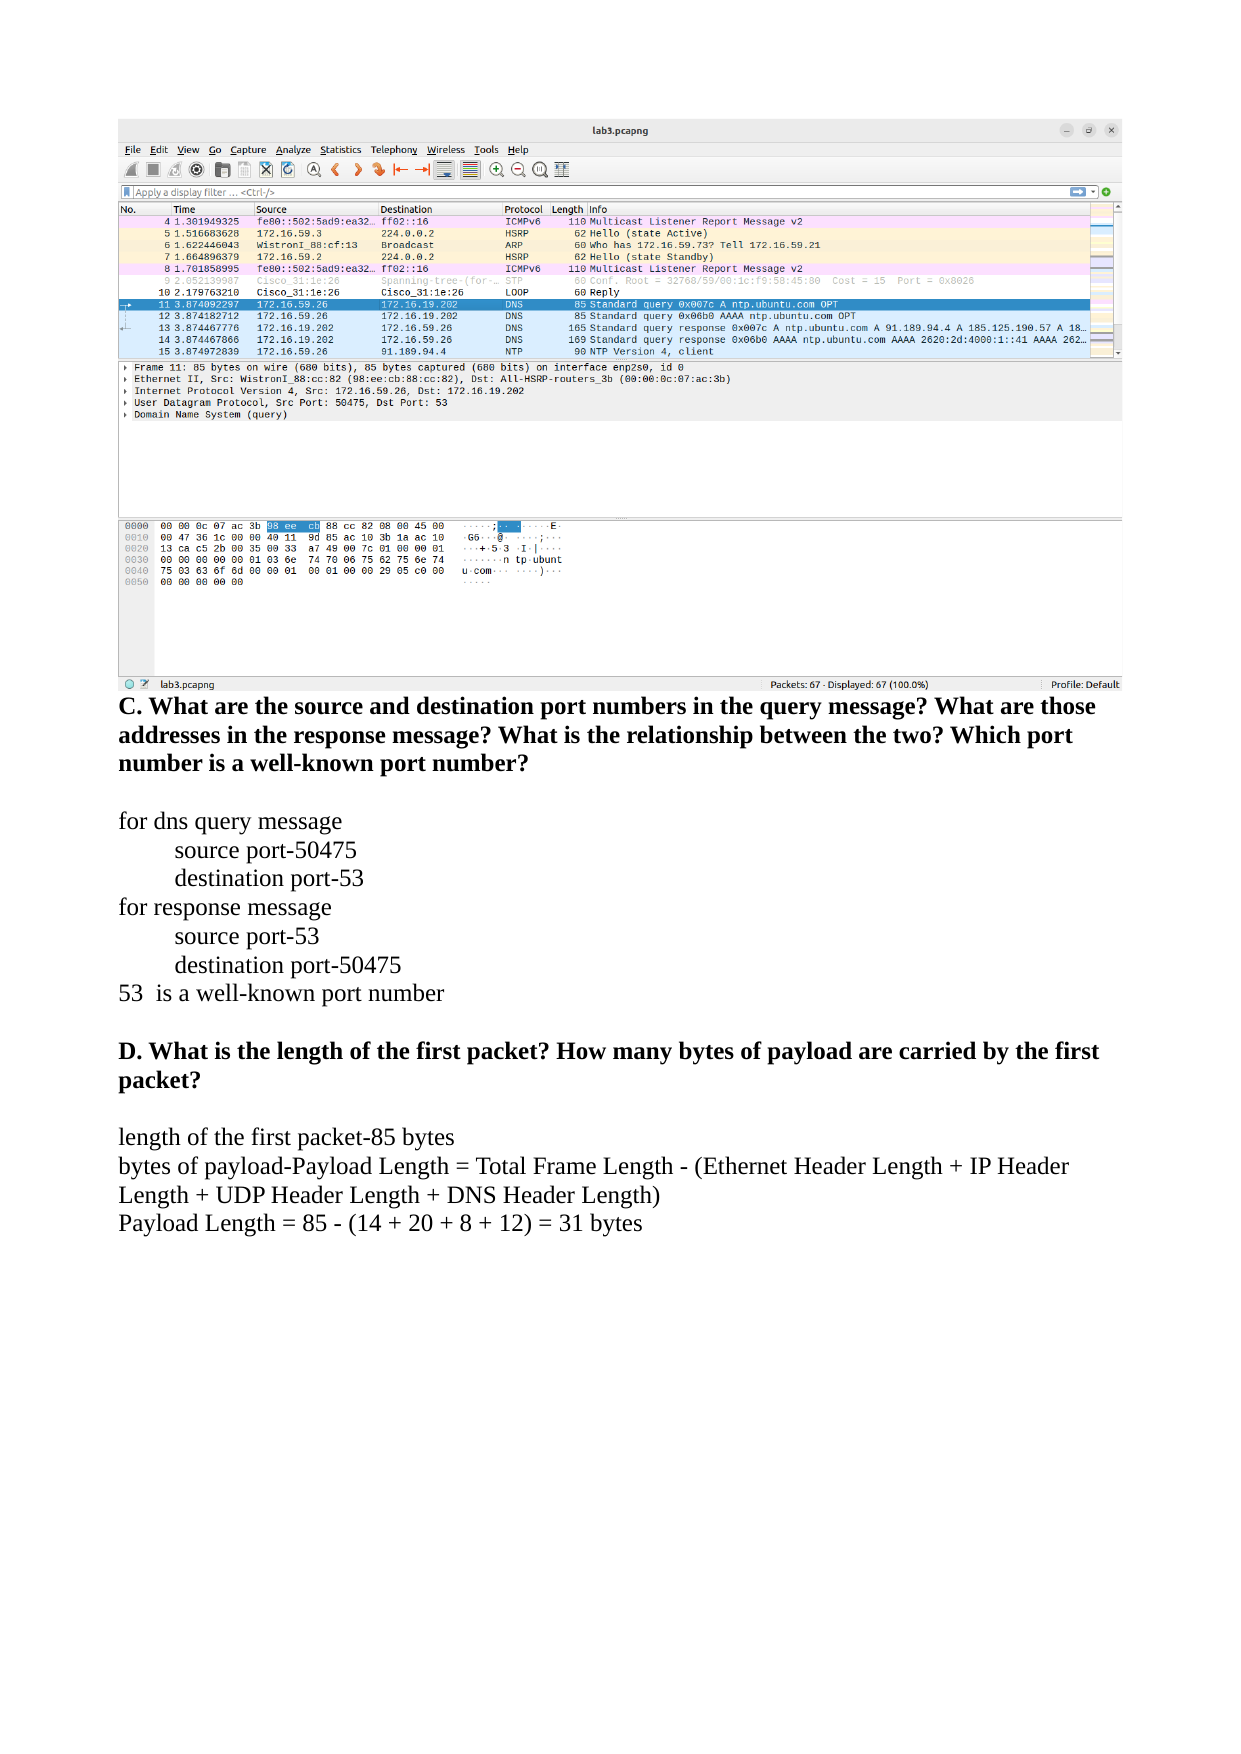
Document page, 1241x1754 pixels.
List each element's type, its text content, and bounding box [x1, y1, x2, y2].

text addresses in the response message? What is the relationship between the two? Which port [118, 720, 1122, 748]
text for dns query message [118, 806, 1122, 835]
text number is a well-known port number? [118, 748, 1122, 777]
text destination port-53 [118, 863, 1122, 892]
text source port-53 [118, 921, 1122, 950]
text 53 is a well-known port number [118, 978, 1122, 1007]
text packet? [118, 1065, 1122, 1093]
text for response message [118, 892, 1122, 921]
picture [118, 118, 1123, 691]
text Payload Length = 85 - (14 + 20 + 8 + 12) = 31 bytes [118, 1208, 1122, 1237]
text source port-50475 [118, 835, 1122, 863]
text length of the first packet-85 bytes [118, 1122, 1122, 1151]
text D. What is the length of the first packet? How many bytes of payload are carried by the first [118, 1036, 1122, 1065]
text C. What are the source and destination port numbers in the query message? What are those [118, 691, 1122, 720]
text destination port-50475 [118, 950, 1122, 978]
text bytes of payload-Payload Length = Total Frame Length - (Ethernet Header Length + IP Header Length + UDP Header Length + DNS Header Length) [118, 1151, 1122, 1208]
